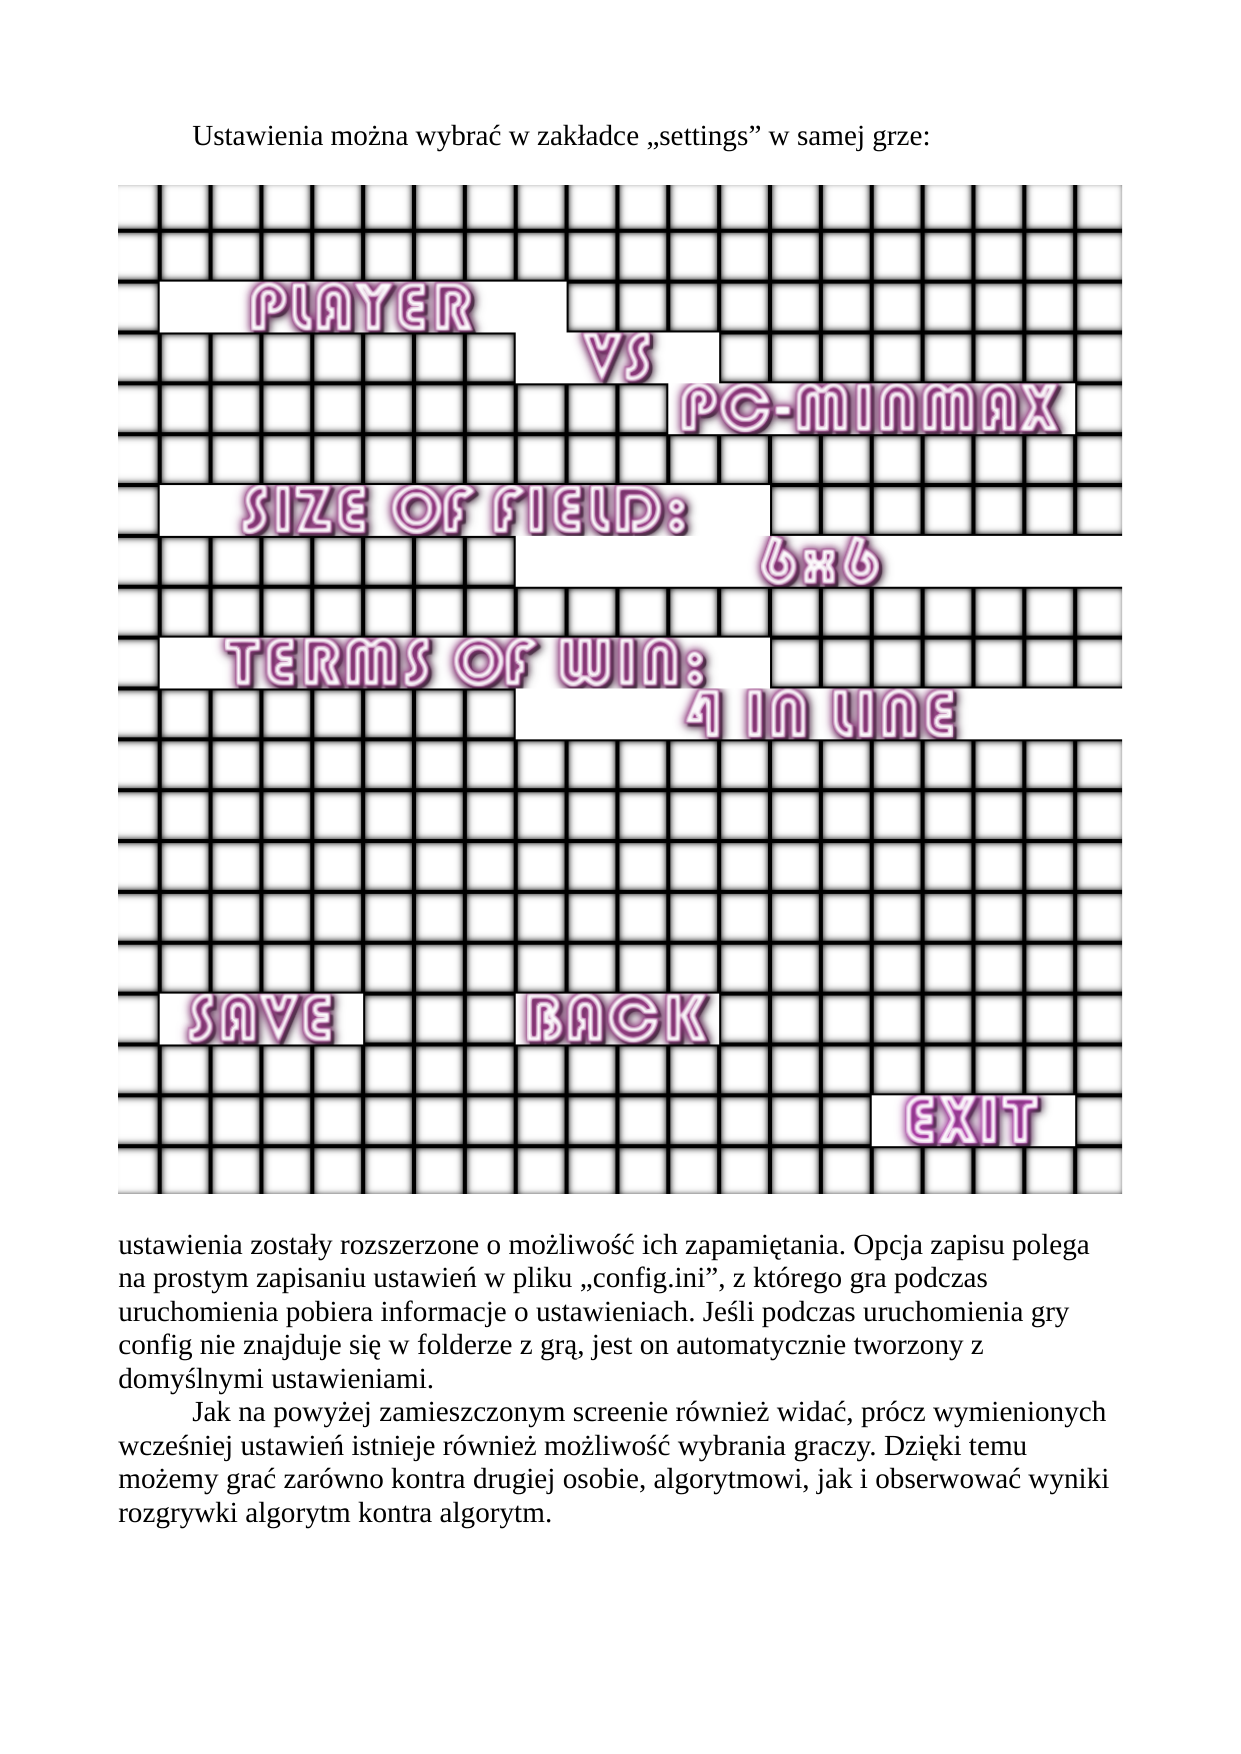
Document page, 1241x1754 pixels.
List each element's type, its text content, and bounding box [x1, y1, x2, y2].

picture [118, 185, 1123, 1194]
text Ustawienia można wybrać w zakładce „settings” w samej grze: [118, 118, 1122, 152]
text Jak na powyżej zamieszczonym screenie również widać, prócz wymienionych wcześniej ustawień istnieje również możliwość wybrania graczy. Dzięki temu możemy grać zarówno kontra drugiej osobie, algorytmowi, jak i obserwować wyniki rozgrywki algorytm kontra algorytm. [118, 1394, 1122, 1529]
text ustawienia zostały rozszerzone o możliwość ich zapamiętania. Opcja zapisu polega na prostym zapisaniu ustawień w pliku „config.ini”, z którego gra podczas uruchomienia pobiera informacje o ustawieniach. Jeśli podczas uruchomienia gry config nie znajduje się w folderze z grą, jest on automatycznie tworzony z domyślnymi ustawieniami. [118, 1227, 1122, 1394]
